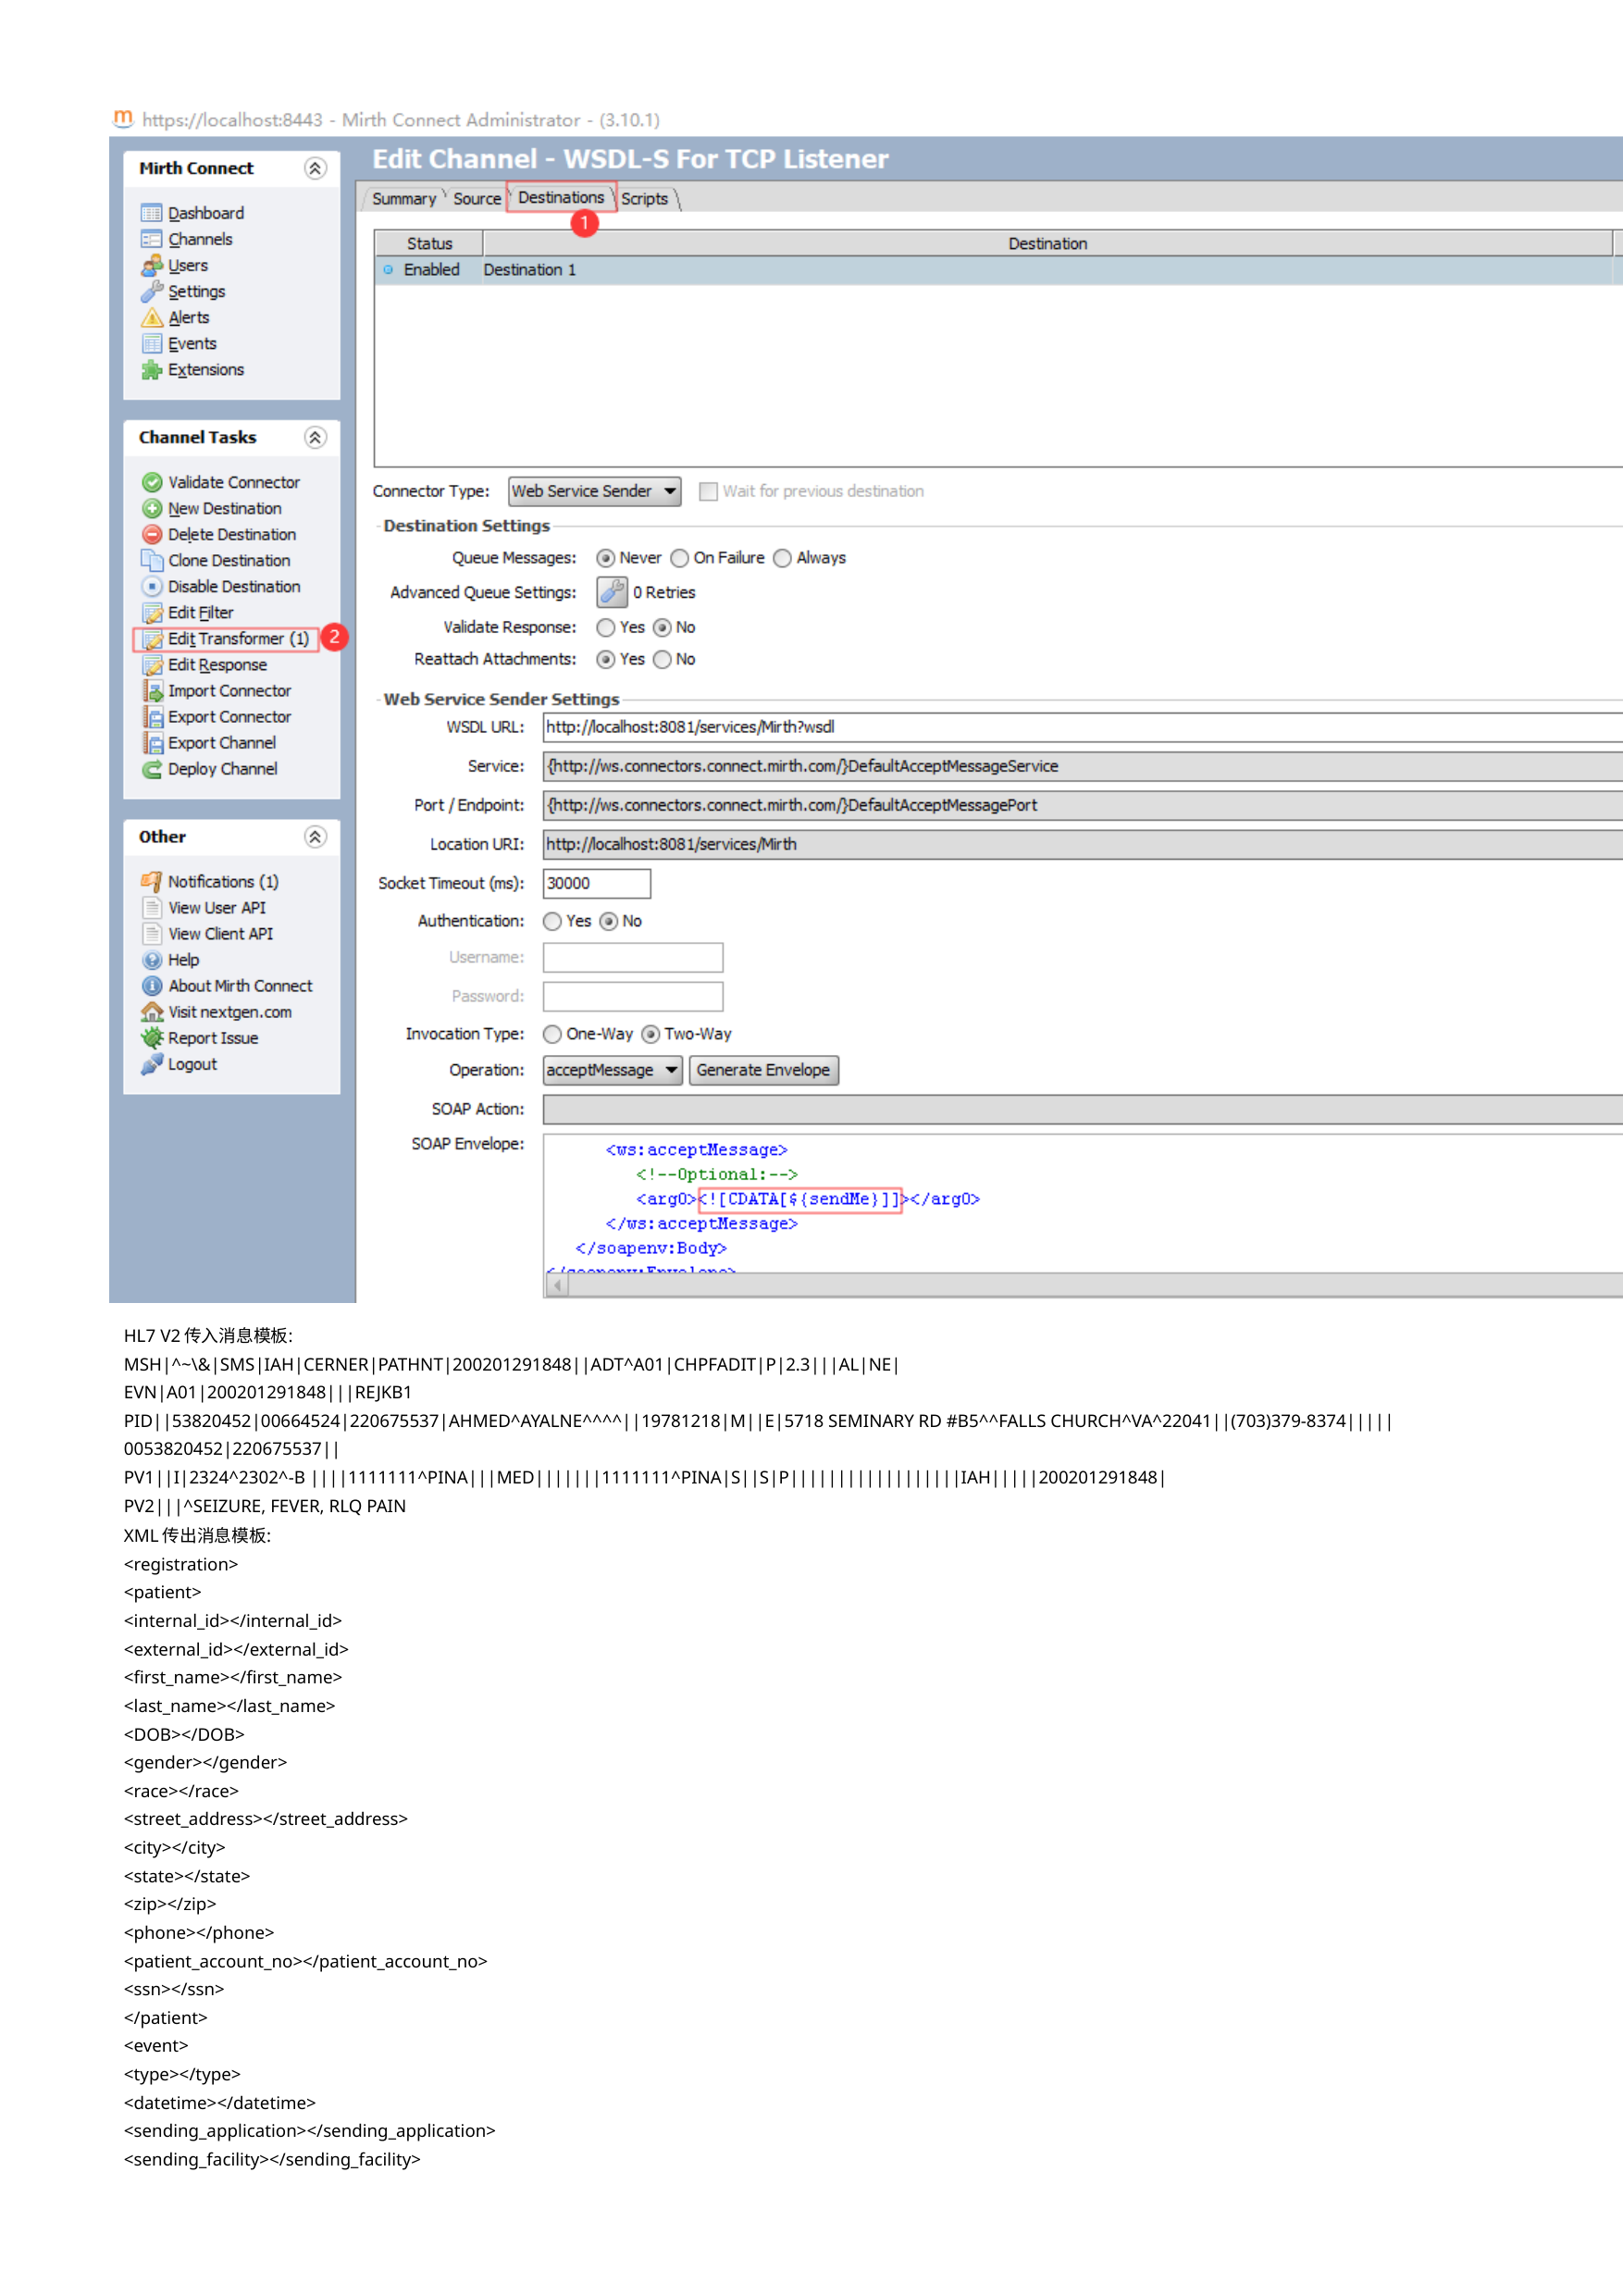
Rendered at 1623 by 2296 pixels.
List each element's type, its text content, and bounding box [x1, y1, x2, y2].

picture [109, 109, 1623, 1303]
text HL7 V2传入消息模板: MSH|^~\&|SMS|IAH|CERNER|PATHNT|200201291848||ADT^A01|CHPFADIT|P|2.3|||AL|NE| EVN|A01|200201291848|||REJKB1 PID||53820452|00664524|220675537|AHMED^AYALNE^^^^||19781218|M||E|5718 SEMINARY RD #B5^^FALLS CHURCH^VA^22041||(703)379-8374|||||0053820452|220675537|| PV1||I|2324^2302^-B ||||1111111^PINA|||MED|||||||1111111^PINA|S||S|P||||||||||||||||||IAH|||||200201291848| PV2|||^SEIZURE, FEVER, RLQ PAIN XML传出消息模板: <registration> <patient> <internal_id></internal_id> <external_id></external_id> <first_name></first_name> <last_name></last_name> <DOB></DOB> <gender></gender> <race></race> <street_address></street_address> <city></city> <state></state> <zip></zip> <phone></phone> <patient_account_no></patient_account_no> <ssn></ssn> </patient> <event> <type></type> <datetime></datetime> <sending_application></sending_application> <sending_facility></sending_facility> [124, 1322, 1499, 2171]
